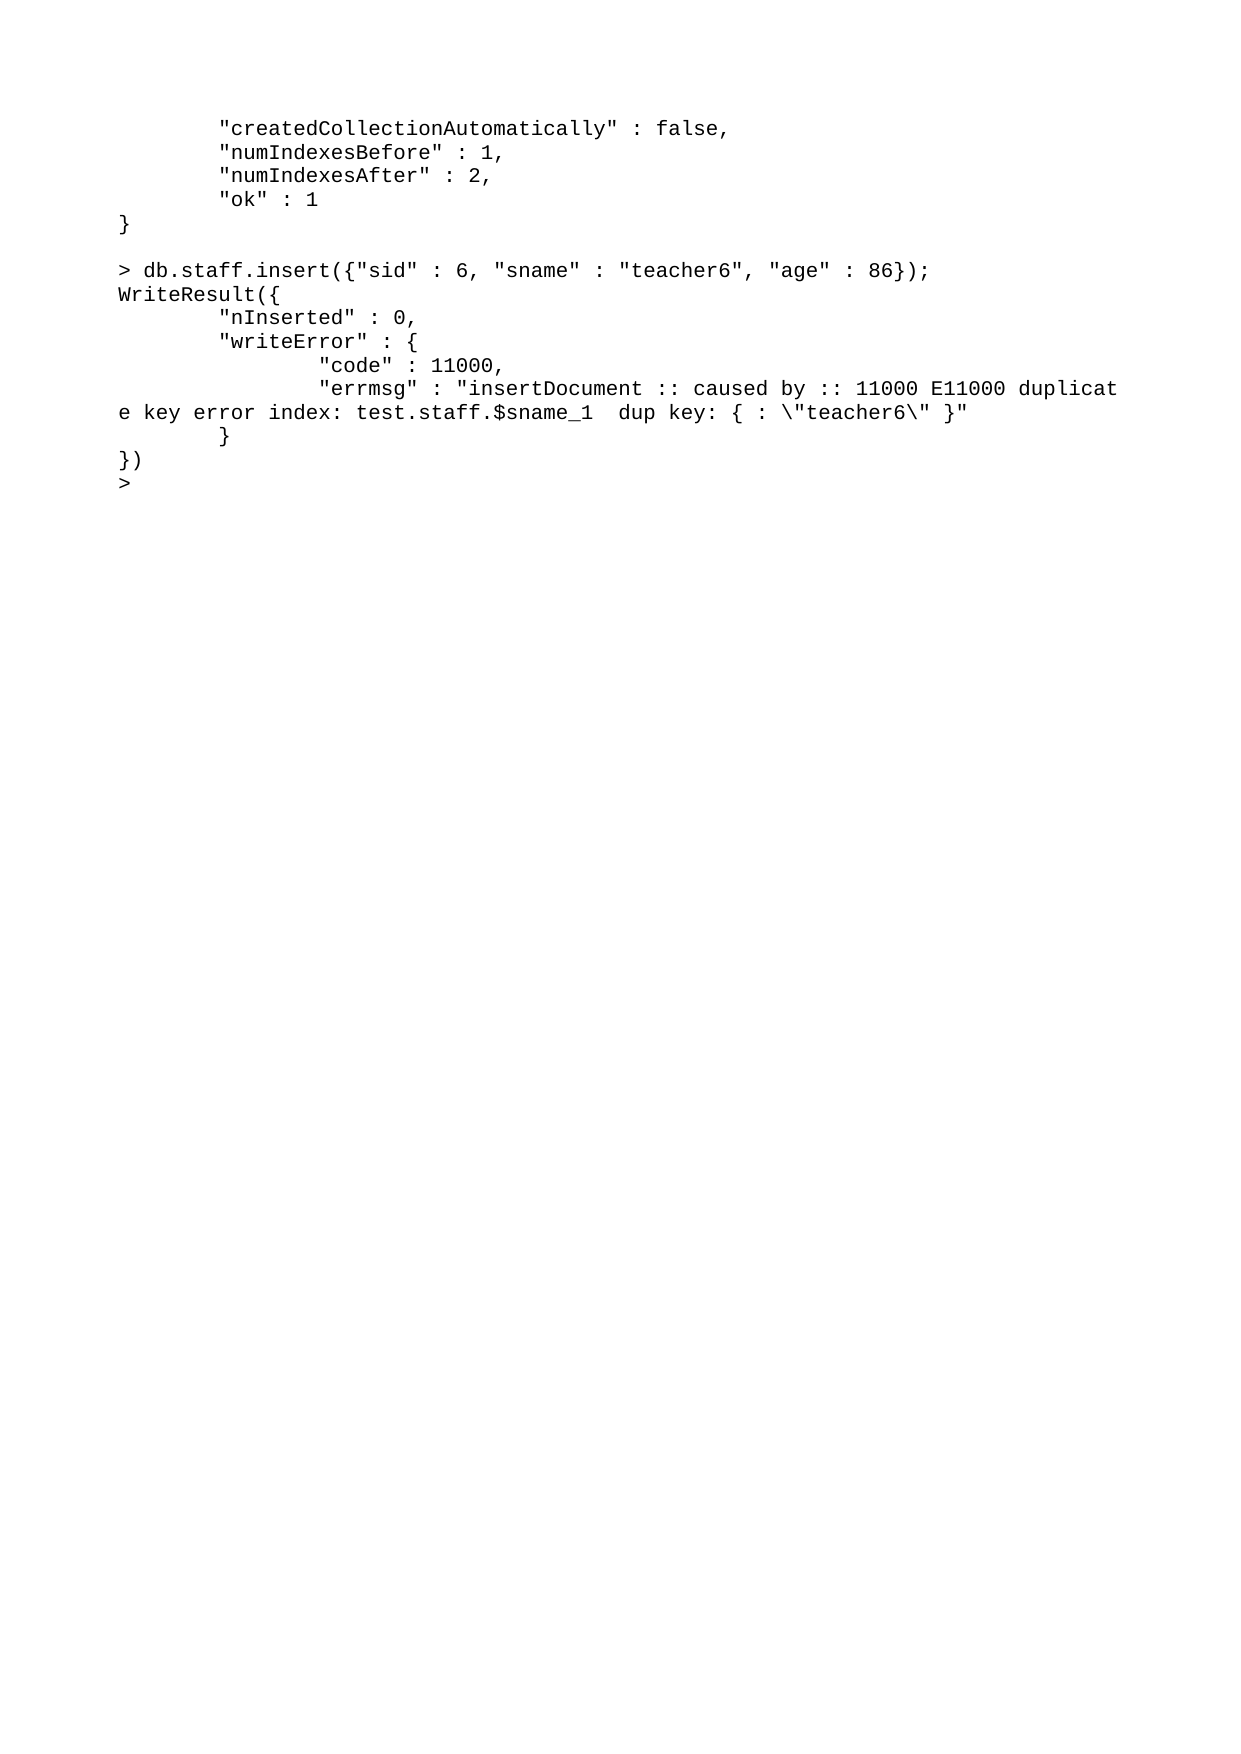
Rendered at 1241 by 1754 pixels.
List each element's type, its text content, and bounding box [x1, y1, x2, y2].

text "createdCollectionAutomatically" : false, [118, 118, 1122, 142]
text "ok" : 1 [118, 189, 1122, 213]
text "nInserted" : 0, [118, 307, 1122, 331]
text "writeError" : { [118, 331, 1122, 354]
text > [118, 473, 1122, 496]
text WriteResult({ [118, 284, 1122, 307]
text > db.staff.insert({"sid" : 6, "sname" : "teacher6", "age" : 86}); [118, 260, 1122, 284]
text } [118, 426, 1122, 449]
text "numIndexesAfter" : 2, [118, 165, 1122, 189]
text "errmsg" : "insertDocument :: caused by :: 11000 E11000 duplicat [118, 378, 1122, 402]
text } [118, 213, 1122, 236]
text "code" : 11000, [118, 354, 1122, 378]
text e key error index: test.staff.$sname_1 dup key: { : \"teacher6\" }" [118, 402, 1122, 426]
text "numIndexesBefore" : 1, [118, 142, 1122, 165]
text }) [118, 449, 1122, 473]
